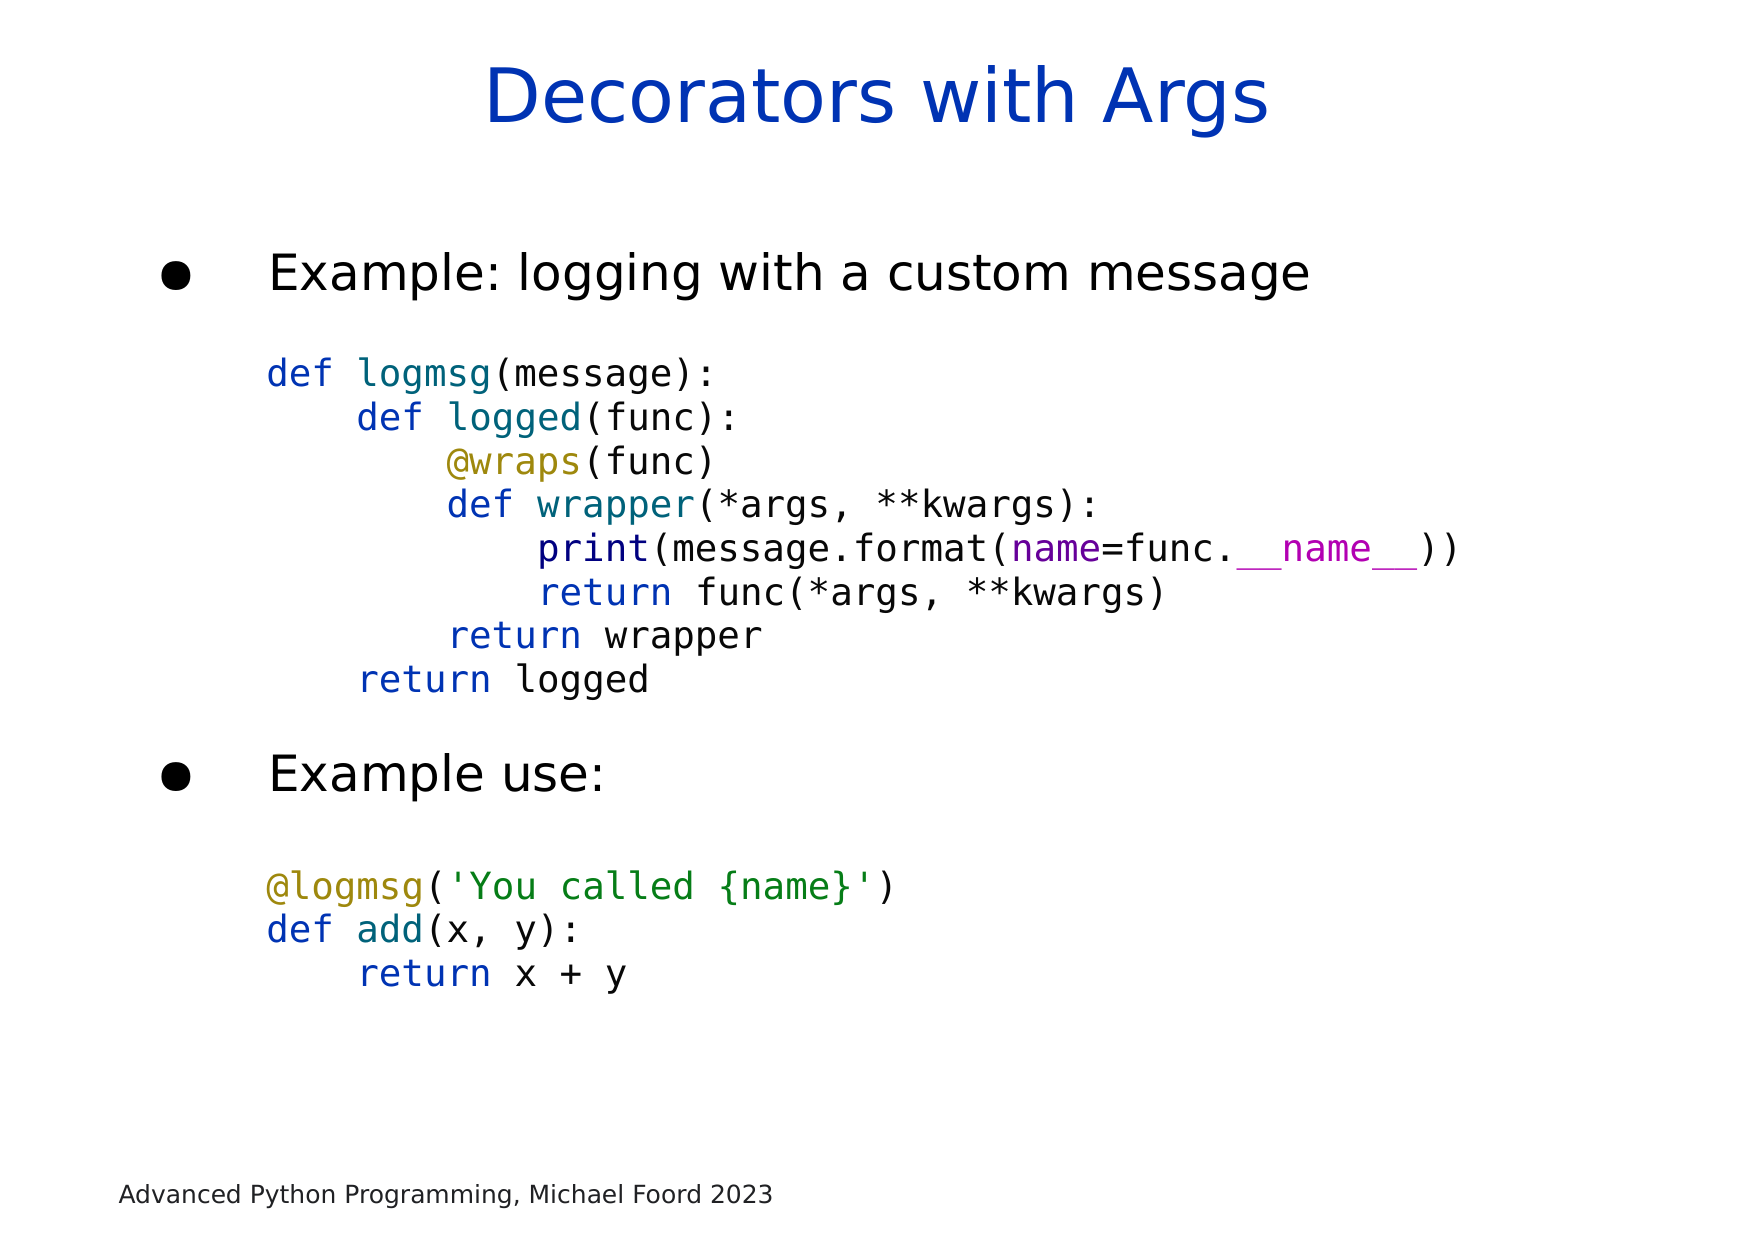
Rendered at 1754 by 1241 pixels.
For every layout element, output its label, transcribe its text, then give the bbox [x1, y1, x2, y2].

text def logmsg(message): def logged(func): @wraps(func) def wrapper(*args, **kwargs): print(message.format(name=func.__name__)) return func(*args, **kwargs) return wrapper return logged [266, 352, 1636, 745]
text @logmsg('You called {name}') def add(x, y): return x + y [266, 864, 1636, 1039]
list Example use: [156, 745, 1636, 803]
list Example: logging with a custom message [156, 243, 1636, 302]
text Decorators with Args [118, 53, 1636, 140]
